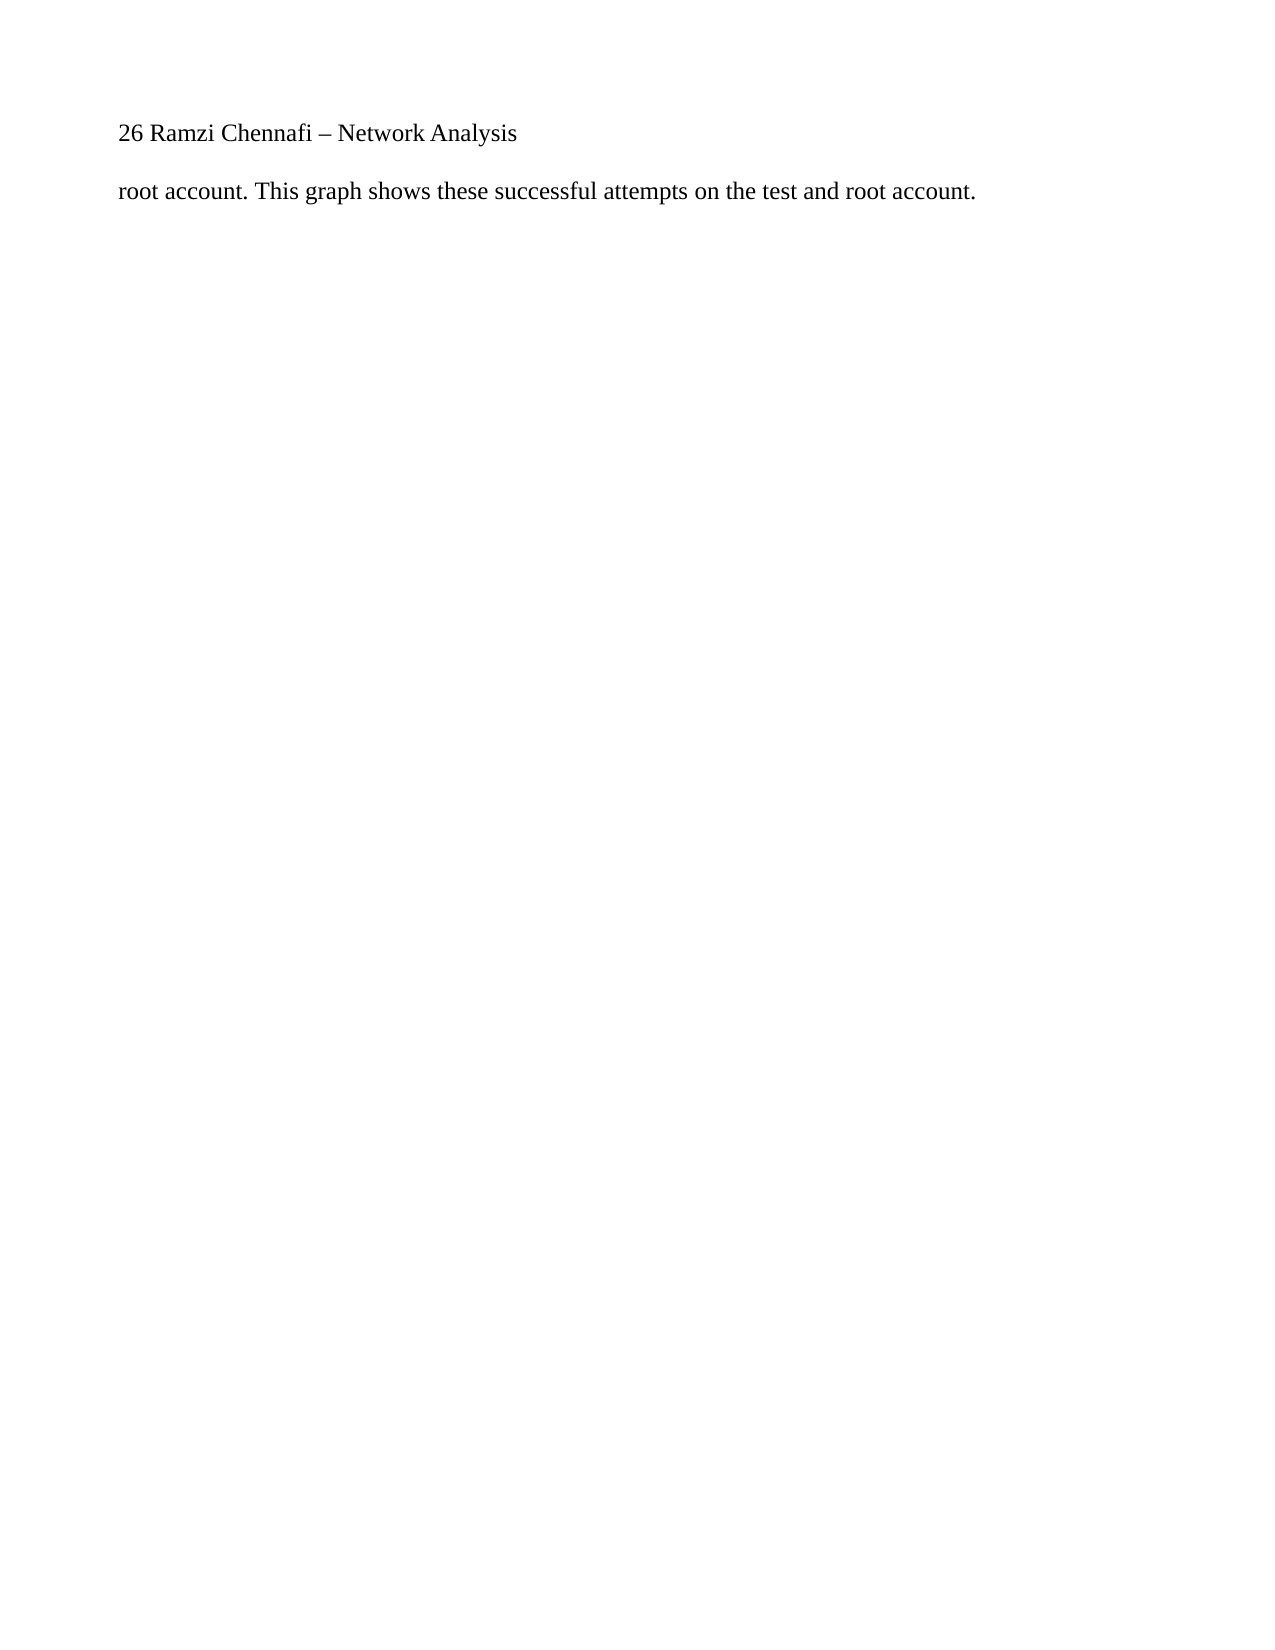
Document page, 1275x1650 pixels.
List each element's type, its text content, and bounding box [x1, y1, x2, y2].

text root account. This graph shows these successful attempts on the test and root account. [118, 176, 1157, 205]
